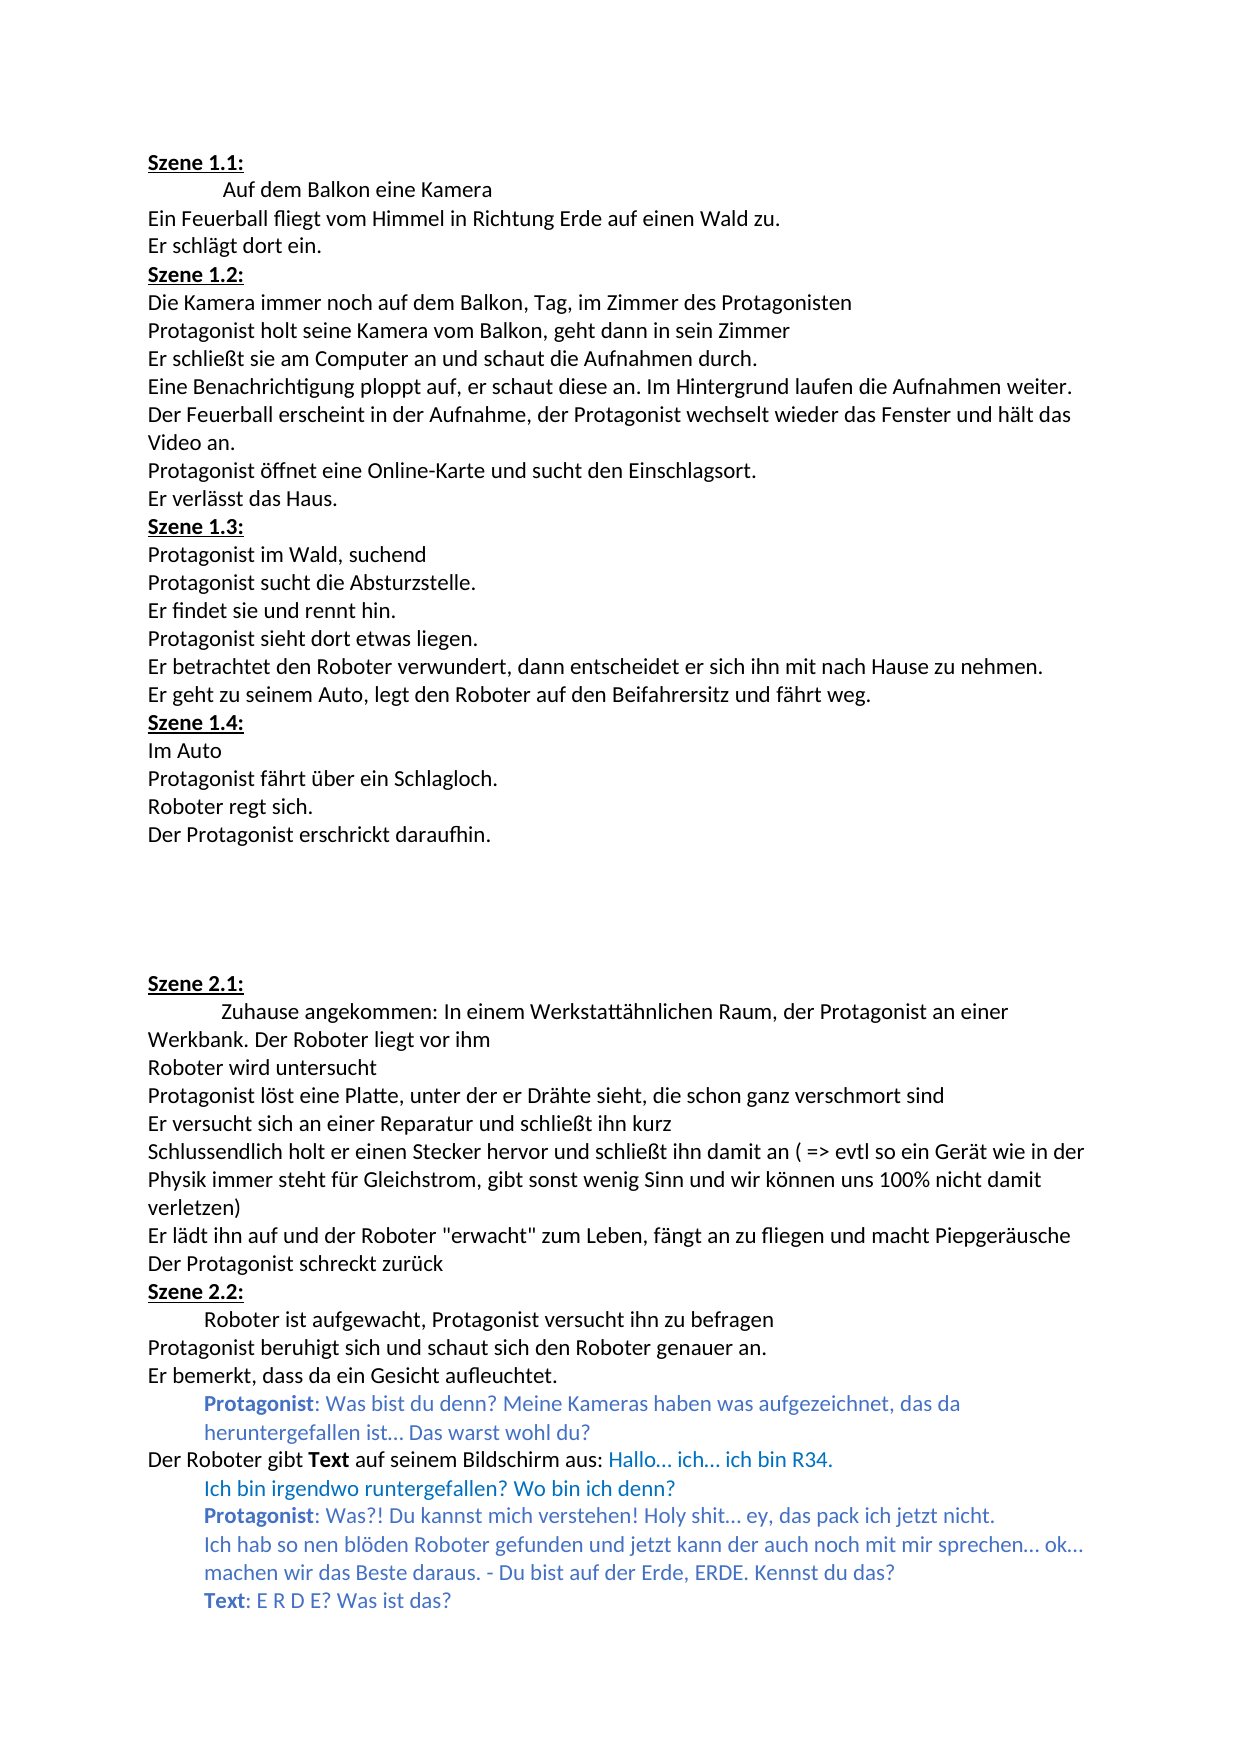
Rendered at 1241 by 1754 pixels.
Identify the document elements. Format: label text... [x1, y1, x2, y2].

text Szene 1.2: [148, 260, 1093, 288]
text Ein Feuerball fliegt vom Himmel in Richtung Erde auf einen Wald zu. [148, 204, 1093, 232]
text Der Feuerball erscheint in der Aufnahme, der Protagonist wechselt wieder das Fenster und hält das Video an. [148, 400, 1093, 456]
text Protagonist: Was bist du denn? Meine Kameras haben was aufgezeichnet, das da heruntergefallen ist… Das warst wohl du? [204, 1389, 1093, 1446]
text Protagonist: Was?! Du kannst mich verstehen! Holy shit… ey, das pack ich jetzt nicht. Ich hab so nen blöden Roboter gefunden und jetzt kann der auch noch mit mir sprechen… ok… machen wir das Beste daraus. - Du bist auf der Erde, ERDE. Kennst du das? [204, 1502, 1093, 1586]
text Er verlässt das Haus. [148, 484, 1093, 512]
text Szene 1.4: [148, 708, 1093, 736]
text Ich bin irgendwo runtergefallen? Wo bin ich denn? [204, 1474, 1093, 1502]
text Er schließt sie am Computer an und schaut die Aufnahmen durch. [148, 344, 1093, 372]
text Roboter ist aufgewacht, Protagonist versucht ihn zu befragen [204, 1306, 1093, 1333]
text Schlussendlich holt er einen Stecker hervor und schließt ihn damit an ( => evtl so ein Gerät wie in der Physik immer steht für Gleichstrom, gibt sonst wenig Sinn und wir können uns 100% nicht damit verletzen) [148, 1137, 1093, 1221]
text Protagonist öffnet eine Online-Karte und sucht den Einschlagsort. [148, 456, 1093, 484]
text Protagonist sieht dort etwas liegen. [148, 624, 1093, 652]
text Im Auto [148, 736, 1093, 764]
text Protagonist sucht die Absturzstelle. [148, 568, 1093, 596]
text Der Protagonist erschrickt daraufhin. [148, 820, 1093, 848]
text Er schlägt dort ein. [148, 232, 1093, 260]
text Er betrachtet den Roboter verwundert, dann entscheidet er sich ihn mit nach Hause zu nehmen. [148, 652, 1093, 680]
text Er geht zu seinem Auto, legt den Roboter auf den Beifahrersitz und fährt weg. [148, 680, 1093, 708]
text Er versucht sich an einer Reparatur und schließt ihn kurz [148, 1109, 1093, 1137]
text Der Roboter gibt Text auf seinem Bildschirm aus: Hallo… ich… ich bin R34. [148, 1446, 1093, 1474]
text Er bemerkt, dass da ein Gesicht aufleuchtet. [148, 1362, 1093, 1389]
text Protagonist fährt über ein Schlagloch. [148, 764, 1093, 792]
text Eine Benachrichtigung ploppt auf, er schaut diese an. Im Hintergrund laufen die Aufnahmen weiter. [148, 372, 1093, 400]
text Szene 2.1: [148, 969, 1093, 997]
text Text: E R D E? Was ist das? [204, 1586, 1093, 1614]
text Protagonist holt seine Kamera vom Balkon, geht dann in sein Zimmer [148, 316, 1093, 344]
text Zuhause angekommen: In einem Werkstattähnlichen Raum, der Protagonist an einer Werkbank. Der Roboter liegt vor ihm [148, 997, 1093, 1053]
text Er findet sie und rennt hin. [148, 596, 1093, 624]
text Auf dem Balkon eine Kamera [148, 176, 1093, 204]
text Die Kamera immer noch auf dem Balkon, Tag, im Zimmer des Protagonisten [148, 288, 1093, 316]
text Szene 1.3: [148, 512, 1093, 540]
text Szene 1.1: [148, 148, 1093, 176]
text Szene 2.2: [148, 1277, 1093, 1306]
text Der Protagonist schreckt zurück [148, 1249, 1093, 1277]
text Roboter wird untersucht [148, 1053, 1093, 1081]
text Roboter regt sich. [148, 792, 1093, 820]
text Protagonist löst eine Platte, unter der er Drähte sieht, die schon ganz verschmort sind [148, 1081, 1093, 1109]
text Er lädt ihn auf und der Roboter "erwacht" zum Leben, fängt an zu fliegen und macht Piepgeräusche [148, 1221, 1093, 1249]
text Protagonist im Wald, suchend [148, 540, 1093, 568]
text Protagonist beruhigt sich und schaut sich den Roboter genauer an. [148, 1333, 1093, 1362]
